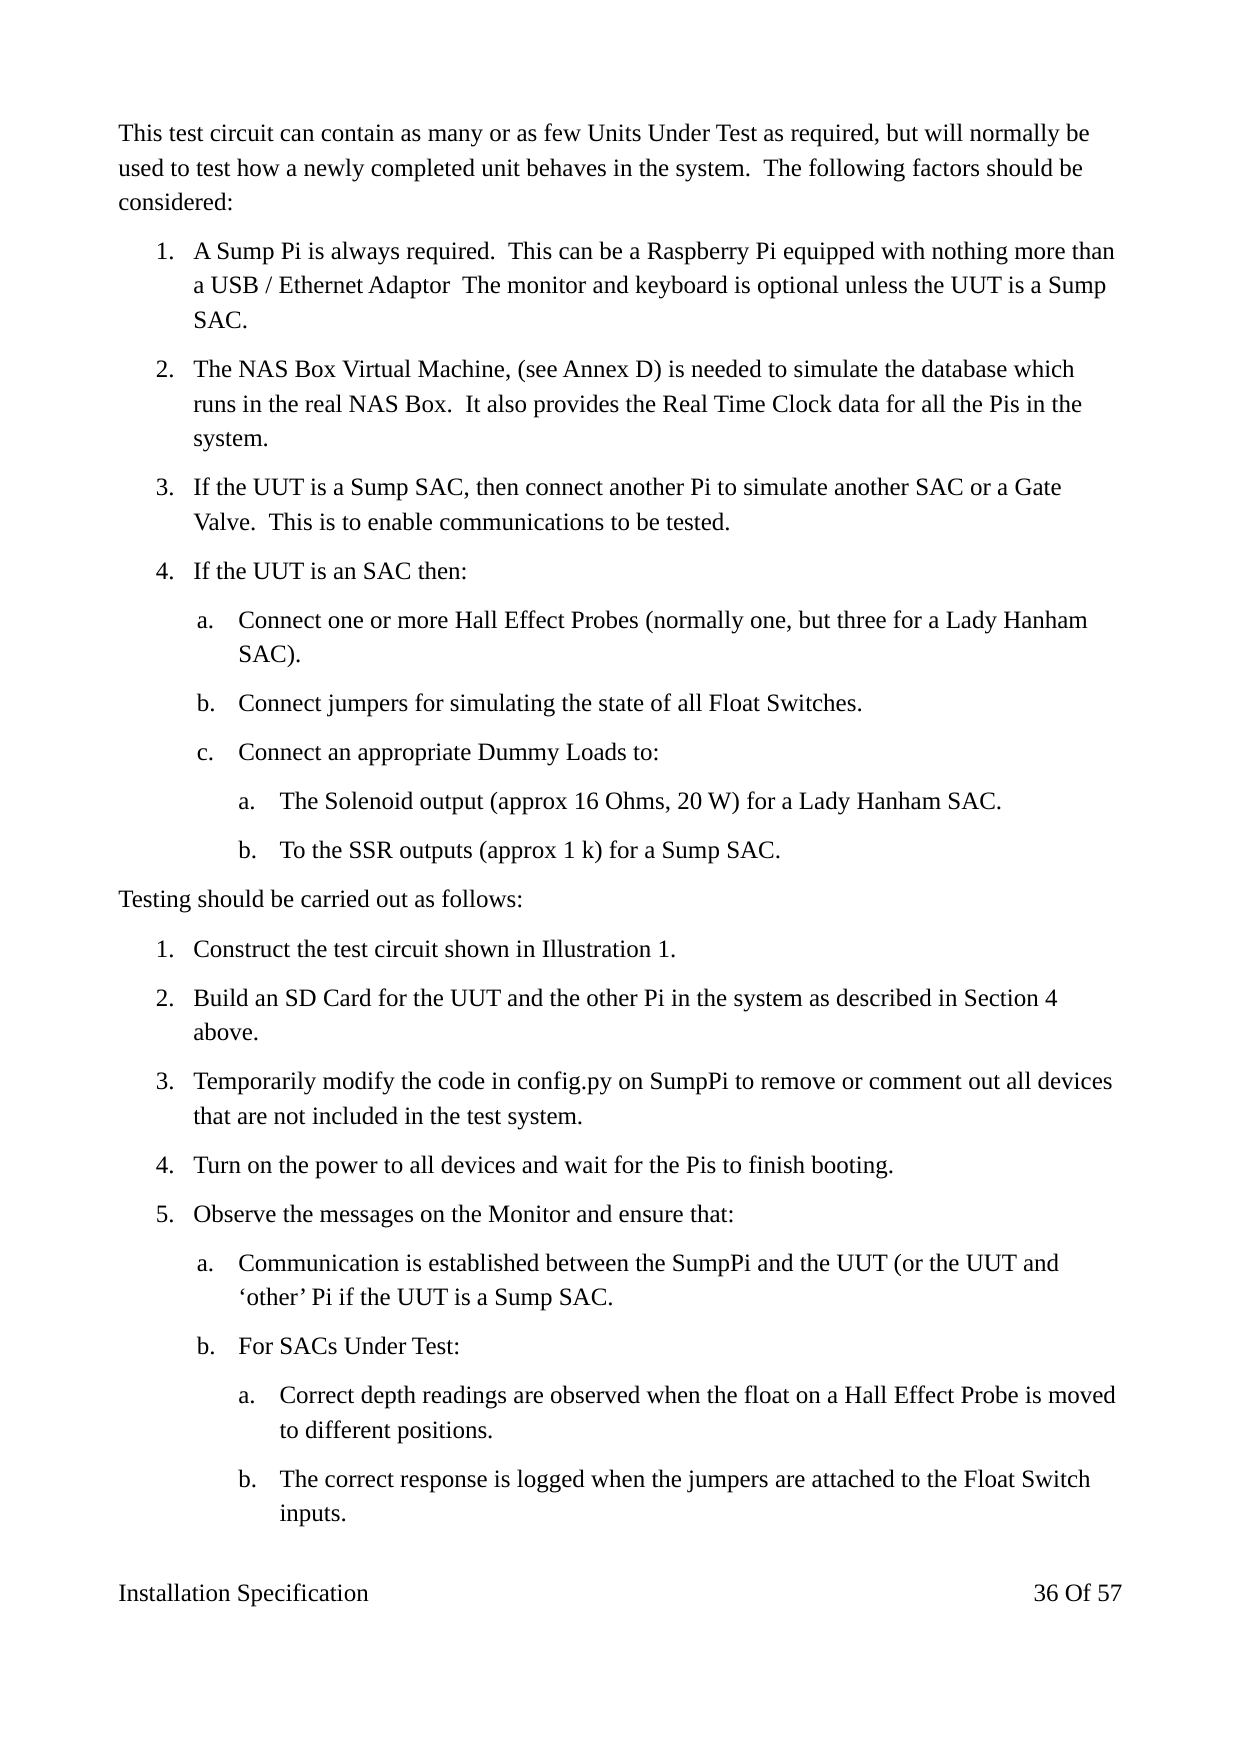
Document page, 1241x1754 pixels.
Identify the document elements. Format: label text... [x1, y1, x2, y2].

list Connect jumpers for simulating the state of all Float Switches. [197, 688, 1122, 717]
list Connect one or more Hall Effect Probes (normally one, but three for a Lady Hanham SAC). [197, 605, 1122, 668]
list To the SSR outputs (approx 1 k) for a Sump SAC. [238, 836, 1122, 864]
list Temporarily modify the code in config.py on SumpPi to remove or comment out all devices that are not included in the test system. [156, 1066, 1122, 1129]
list Correct depth readings are observed when the float on a Hall Effect Probe is moved to different positions. [238, 1381, 1122, 1444]
list If the UUT is an SAC then: [156, 556, 1122, 584]
list Construct the test circuit shown in Illustration 1. [156, 934, 1122, 962]
text Testing should be carried out as follows: [118, 884, 1122, 913]
list Observe the messages on the Monitor and ensure that: [156, 1199, 1122, 1228]
list A Sump Pi is always required. This can be a Raspberry Pi equipped with nothing more than a USB / Ethernet Adaptor The monitor and keyboard is optional unless the UUT is a Sump SAC. [156, 236, 1122, 334]
list The NAS Box Virtual Machine, (see Annex D) is needed to simulate the database which runs in the real NAS Box. It also provides the Real Time Clock data for all the Pis in the system. [156, 354, 1122, 452]
list If the UUT is a Sump SAC, then connect another Pi to simulate another SAC or a Gate Valve. This is to enable communications to be tested. [156, 472, 1122, 535]
list The Solenoid output (approx 16 Ohms, 20 W) for a Lady Hanham SAC. [238, 786, 1122, 815]
list Turn on the power to all devices and wait for the Pis to finish booting. [156, 1150, 1122, 1178]
list Connect an appropriate Dummy Loads to: [197, 737, 1122, 766]
list Communication is established between the SumpPi and the UUT (or the UUT and ‘other’ Pi if the UUT is a Sump SAC. [197, 1248, 1122, 1311]
list The correct response is logged when the jumpers are attached to the Float Switch inputs. [238, 1464, 1122, 1527]
list Build an SD Card for the UUT and the other Pi in the system as described in Section 4 above. [156, 983, 1122, 1046]
list For SACs Under Test: [197, 1331, 1122, 1360]
text This test circuit can contain as many or as few Units Under Test as required, but will normally be used to test how a newly completed unit behaves in the system. The following factors should be considered: [118, 118, 1122, 216]
